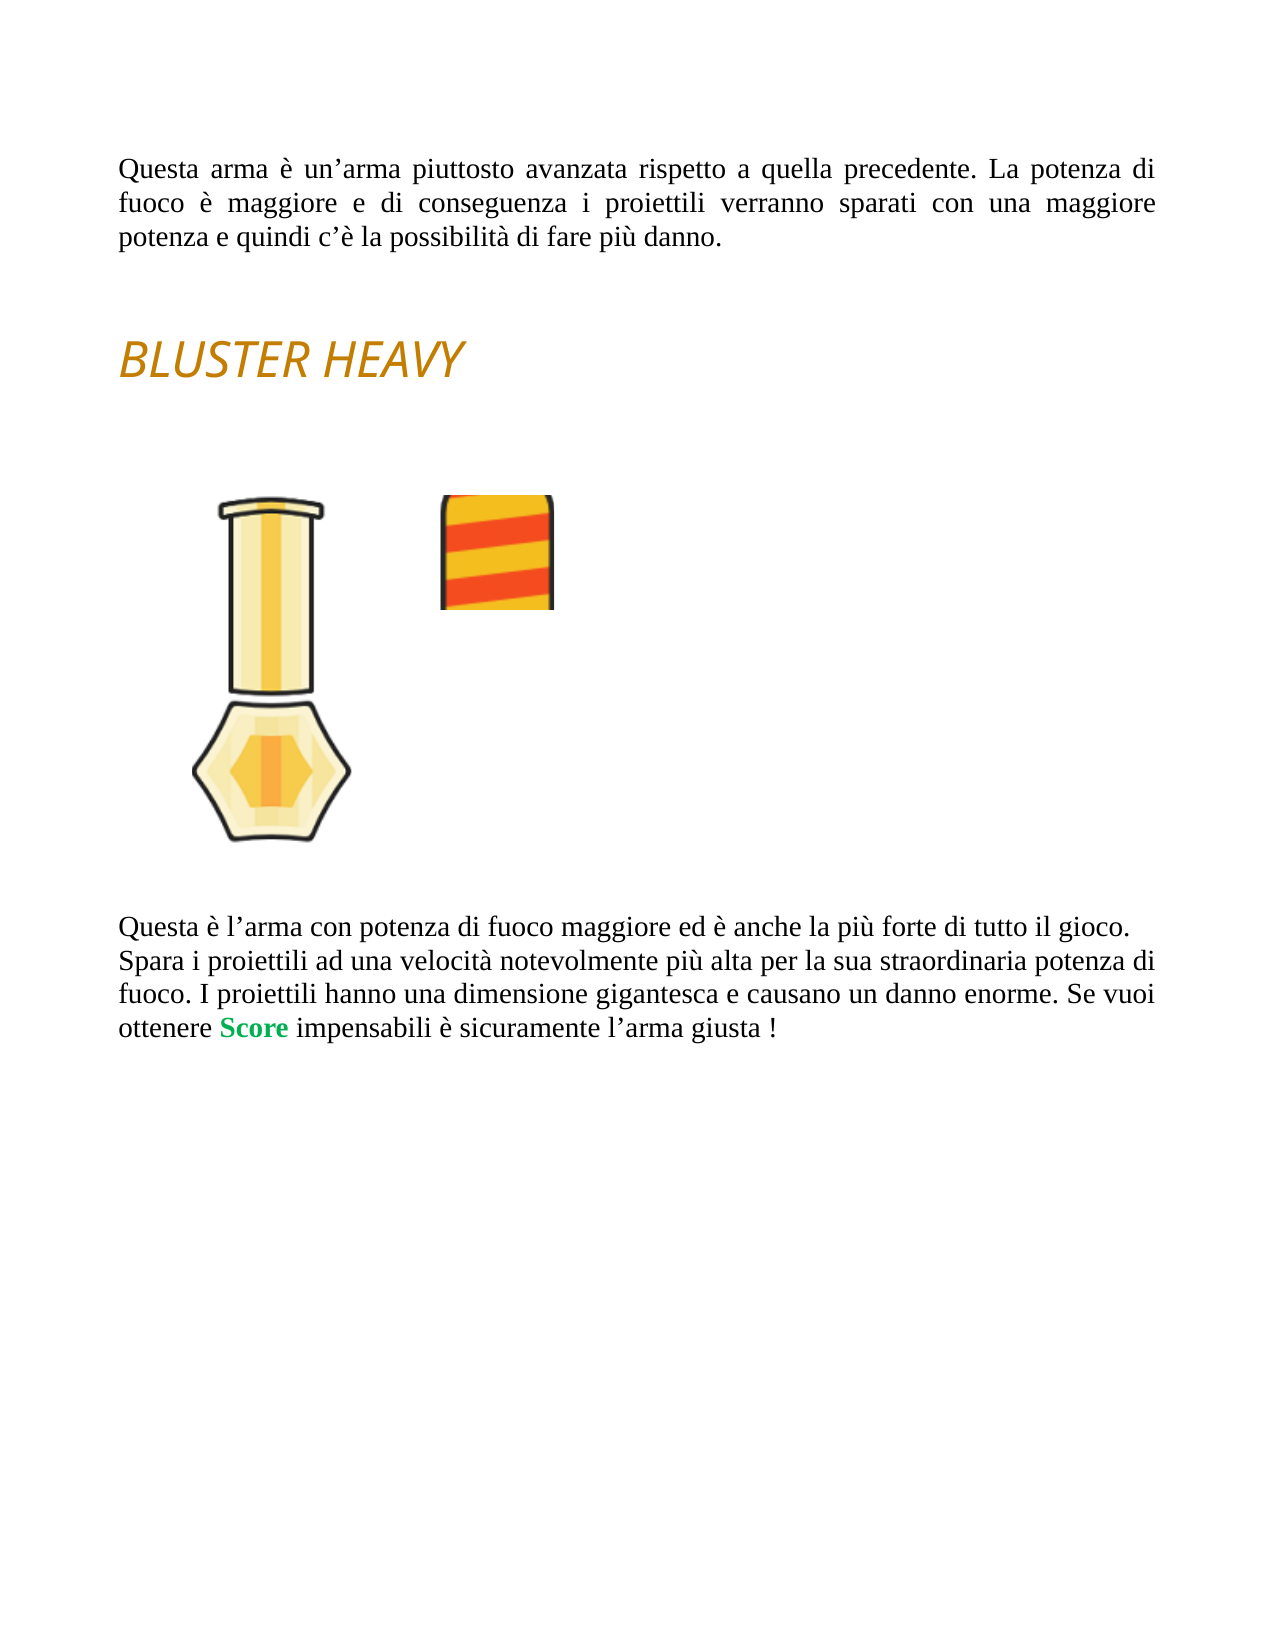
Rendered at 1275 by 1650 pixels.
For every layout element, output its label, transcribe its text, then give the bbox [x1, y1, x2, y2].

text Questa è l’arma con potenza di fuoco maggiore ed è anche la più forte di tutto il gioco. [118, 909, 1157, 943]
text Spara i proiettili ad una velocità notevolmente più alta per la sua straordinaria potenza di fuoco. I proiettili hanno una dimensione gigantesca e causano un danno enorme. Se vuoi ottenere Score impensabili è sicuramente l’arma giusta ! [118, 943, 1157, 1044]
subtitle BLUSTER HEAVY [118, 323, 1157, 392]
text Questa arma è un’arma piuttosto avanzata rispetto a quella precedente. La potenza di fuoco è maggiore e di conseguenza i proiettili verranno sparati con una maggiore potenza e quindi c’è la possibilità di fare più danno. [118, 152, 1157, 252]
